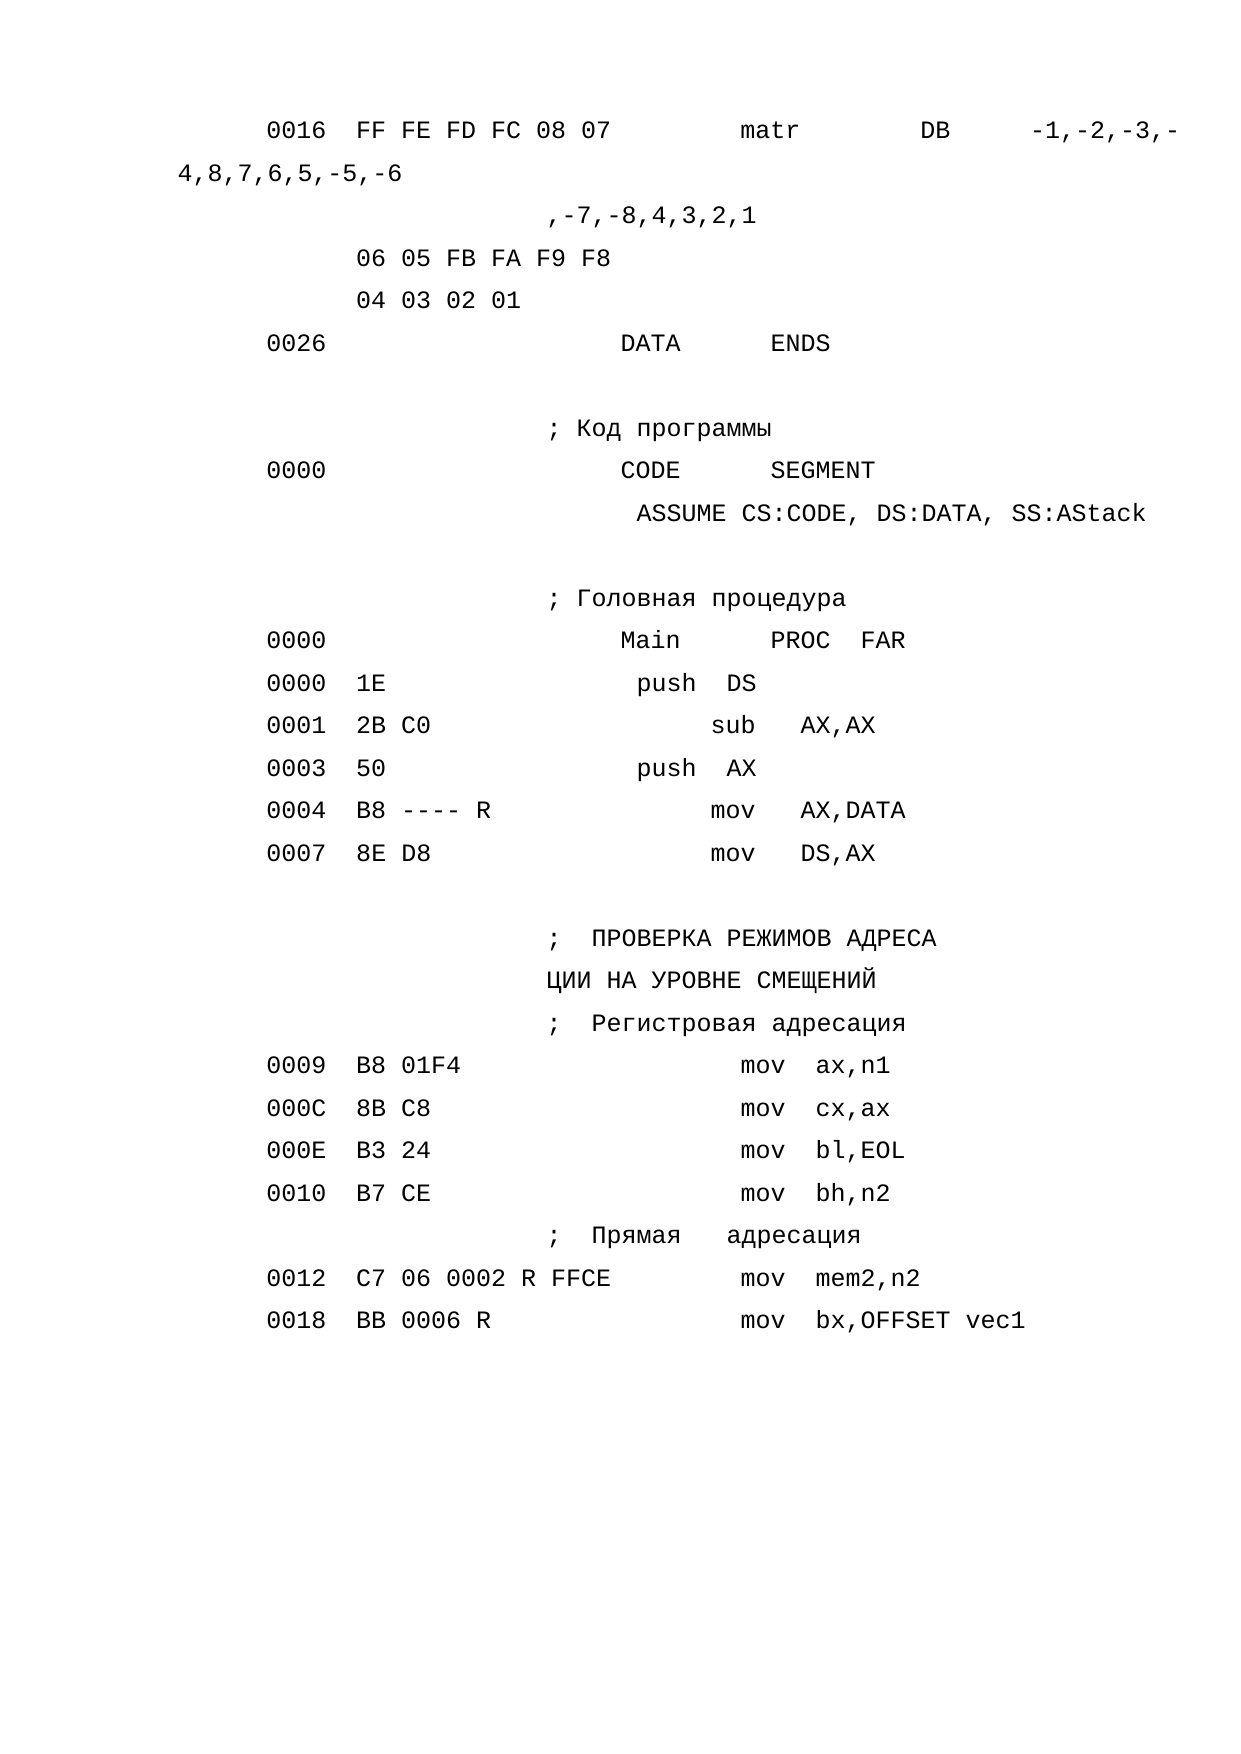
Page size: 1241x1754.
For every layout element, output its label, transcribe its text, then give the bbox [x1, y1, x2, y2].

text ; Прямая адресация [177, 1223, 1181, 1251]
text 000C 8B C8 mov cx,ax [177, 1096, 1181, 1124]
text 04 03 02 01 [177, 288, 1181, 316]
text 0026 DATA ENDS [177, 331, 1181, 359]
text 0004 B8 ---- R mov AX,DATA [177, 798, 1181, 826]
text ; Код программы [177, 416, 1181, 444]
text 0012 C7 06 0002 R FFCE mov mem2,n2 [177, 1266, 1181, 1294]
text 0010 B7 CE mov bh,n2 [177, 1181, 1181, 1209]
text 0001 2B C0 sub AX,AX [177, 713, 1181, 741]
text 000E B3 24 mov bl,EOL [177, 1138, 1181, 1166]
text ; Регистровая адресация [177, 1011, 1181, 1039]
text ; ПРОВЕРКА РЕЖИМОВ АДРЕСА [177, 926, 1181, 954]
text 06 05 FB FA F9 F8 [177, 246, 1181, 274]
text 0007 8E D8 mov DS,AX [177, 841, 1181, 869]
text 0003 50 push AX [177, 756, 1181, 784]
text 0000 CODE SEGMENT [177, 458, 1181, 486]
text 0000 Main PROC FAR [177, 628, 1181, 656]
text 0016 FF FE FD FC 08 07 matr DB -1,-2,-3,-4,8,7,6,5,-5,-6 [177, 118, 1181, 189]
text 0018 BB 0006 R mov bx,OFFSET vec1 [177, 1308, 1181, 1336]
text 0000 1E push DS [177, 671, 1181, 699]
text ЦИИ НА УРОВНЕ СМЕЩЕНИЙ [177, 968, 1181, 996]
text 0009 B8 01F4 mov ax,n1 [177, 1053, 1181, 1081]
text ; Головная процедура [177, 586, 1181, 614]
text ,-7,-8,4,3,2,1 [177, 203, 1181, 231]
text ASSUME CS:CODE, DS:DATA, SS:AStack [177, 501, 1181, 529]
